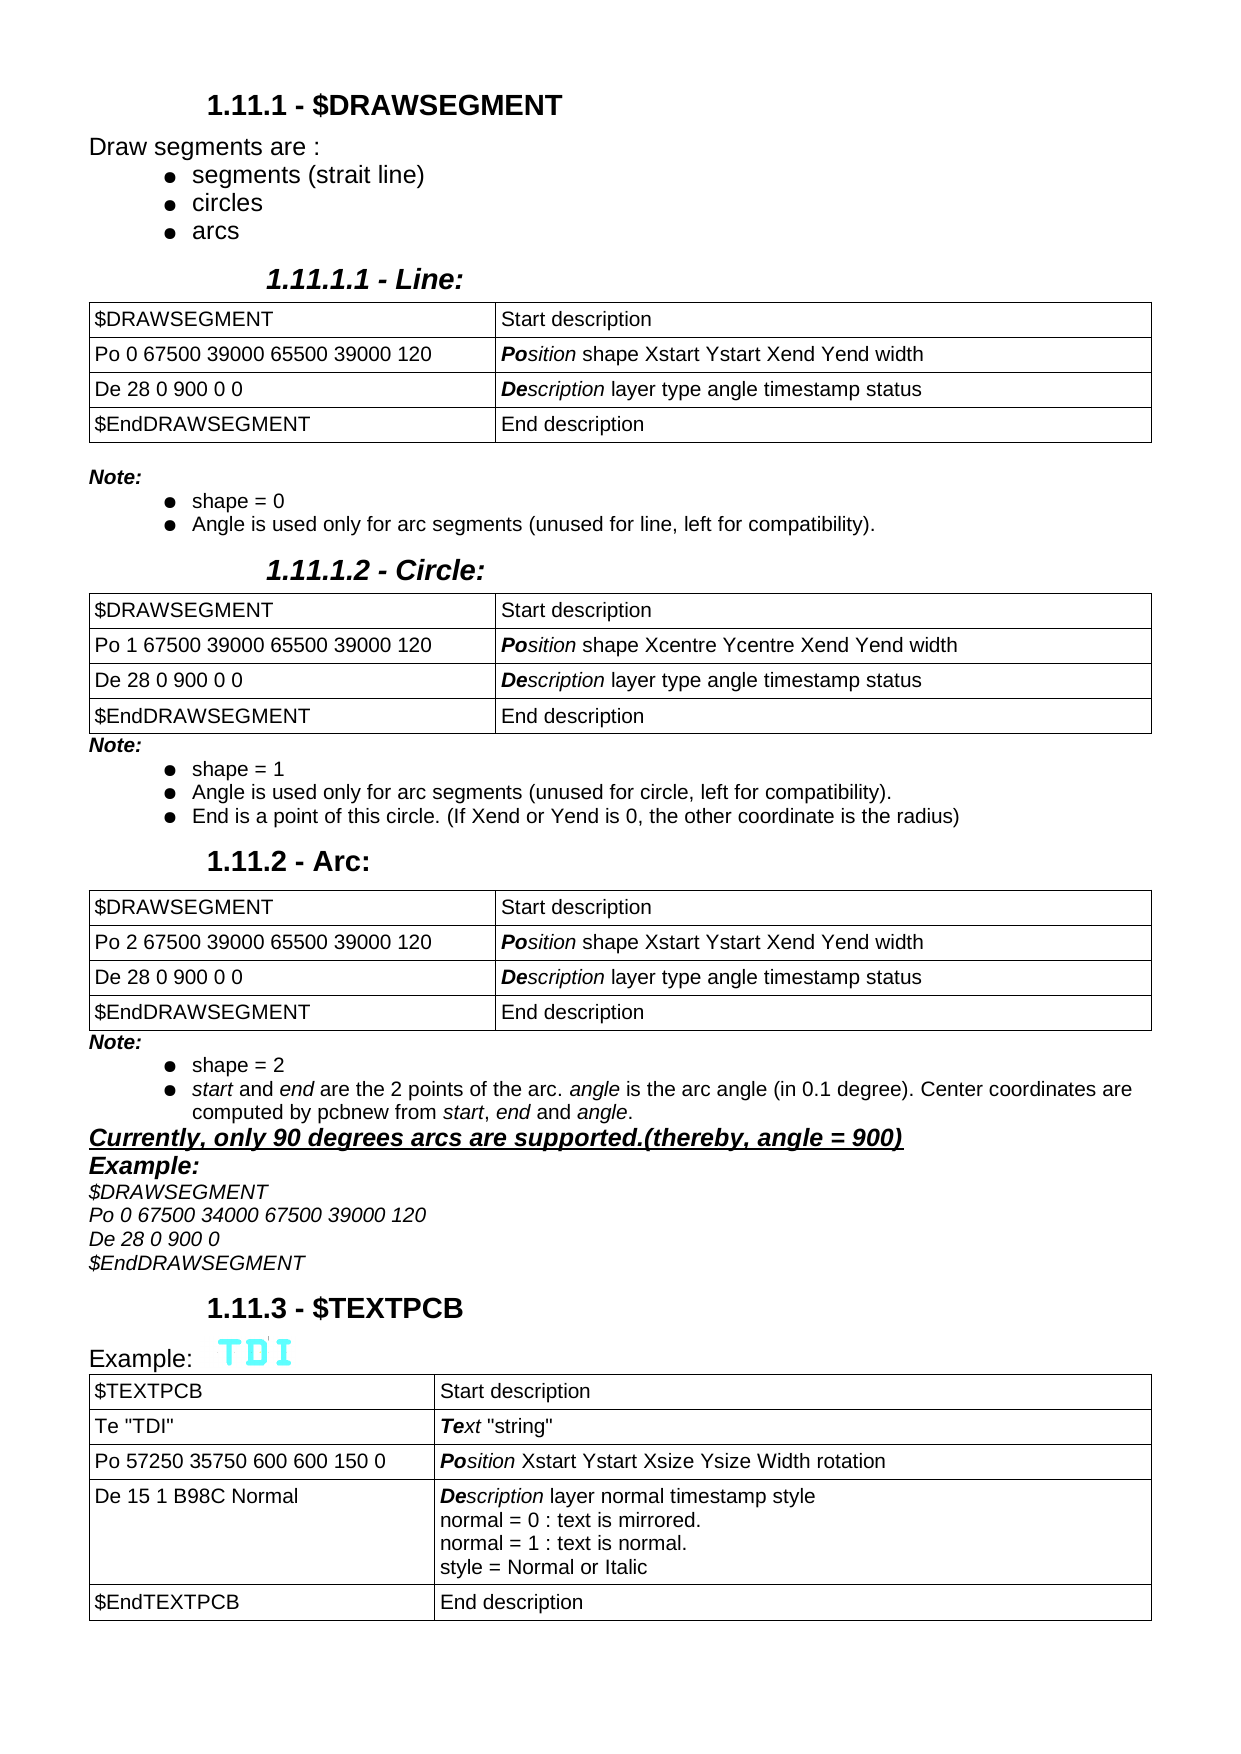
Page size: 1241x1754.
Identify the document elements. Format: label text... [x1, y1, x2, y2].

table_cell Po 57250 35750 600 600 150 0 [90, 1445, 434, 1479]
table_cell $EndDRAWSEGMENT [90, 996, 495, 1030]
table_cell End description [496, 408, 1151, 442]
text Example: [88, 1336, 1152, 1373]
table_header $DRAWSEGMENT [90, 891, 495, 925]
text Currently, only 90 degrees arcs are supported.(thereby, angle = 900) [88, 1124, 1152, 1152]
table_cell Description layer type angle timestamp status [496, 664, 1151, 698]
table_cell Description layer normal timestamp style normal = 0 : text is mirrored. normal = 1 : text is normal. style = Normal or Italic [435, 1480, 1151, 1584]
table_cell De 28 0 900 0 0 [90, 373, 495, 407]
subtitle Arc: [207, 845, 1152, 878]
list shape = 2 [162, 1054, 1152, 1077]
table_cell Position shape Xstart Ystart Xend Yend width [496, 926, 1151, 960]
picture [200, 1336, 296, 1368]
table_header Start description [435, 1375, 1151, 1409]
subtitle $TEXTPCB [207, 1292, 1152, 1325]
table_cell $EndDRAWSEGMENT [90, 699, 495, 733]
text De 28 0 900 0 [88, 1227, 1152, 1251]
table_cell De 28 0 900 0 0 [90, 664, 495, 698]
text Draw segments are : [88, 133, 1152, 161]
text $EndDRAWSEGMENT [88, 1251, 1152, 1274]
table_header Start description [496, 594, 1151, 628]
table_cell Po 1 67500 39000 65500 39000 120 [90, 629, 495, 663]
text Note: [88, 733, 1152, 757]
list Angle is used only for arc segments (unused for line, left for compatibility). [162, 513, 1152, 536]
list Angle is used only for arc segments (unused for circle, left for compatibility). [162, 781, 1152, 804]
text Po 0 67500 34000 67500 39000 120 [88, 1204, 1152, 1227]
table_cell End description [496, 996, 1151, 1030]
list segments (strait line) [162, 161, 1152, 189]
table_cell $EndDRAWSEGMENT [90, 408, 495, 442]
subtitle Circle: [266, 554, 1152, 586]
table_cell Description layer type angle timestamp status [496, 961, 1151, 995]
table_header Start description [496, 891, 1151, 925]
list End is a point of this circle. (If Xend or Yend is 0, the other coordinate is the radius) [162, 804, 1152, 828]
table_cell Po 0 67500 39000 65500 39000 120 [90, 338, 495, 372]
table_cell De 28 0 900 0 0 [90, 961, 495, 995]
text Note: [88, 466, 1152, 489]
table_header $DRAWSEGMENT [90, 303, 495, 337]
table_cell Position shape Xcentre Ycentre Xend Yend width [496, 629, 1151, 663]
list shape = 0 [162, 489, 1152, 513]
table_cell Po 2 67500 39000 65500 39000 120 [90, 926, 495, 960]
text Example: [88, 1152, 1152, 1180]
text Note: [88, 1030, 1152, 1054]
table_header $TEXTPCB [90, 1375, 434, 1409]
subtitle Line: [266, 263, 1152, 295]
table_cell Description layer type angle timestamp status [496, 373, 1151, 407]
table_cell End description [496, 699, 1151, 733]
table_cell $EndTEXTPCB [90, 1585, 434, 1620]
list shape = 1 [162, 757, 1152, 781]
text $DRAWSEGMENT [88, 1180, 1152, 1204]
subtitle $DRAWSEGMENT [207, 88, 1152, 121]
table_cell End description [435, 1585, 1151, 1620]
list start and end are the 2 points of the arc. angle is the arc angle (in 0.1 degree). Center coordinates are computed by pcbnew from start, end and angle. [162, 1077, 1152, 1124]
table_cell Te "TDI" [90, 1410, 434, 1444]
table_cell De 15 1 B98C Normal [90, 1480, 434, 1584]
table_cell Text "string" [435, 1410, 1151, 1444]
list arcs [162, 217, 1152, 245]
table_cell Position Xstart Ystart Xsize Ysize Width rotation [435, 1445, 1151, 1479]
table_cell Position shape Xstart Ystart Xend Yend width [496, 338, 1151, 372]
table_header Start description [496, 303, 1151, 337]
list circles [162, 189, 1152, 217]
table_header $DRAWSEGMENT [90, 594, 495, 628]
